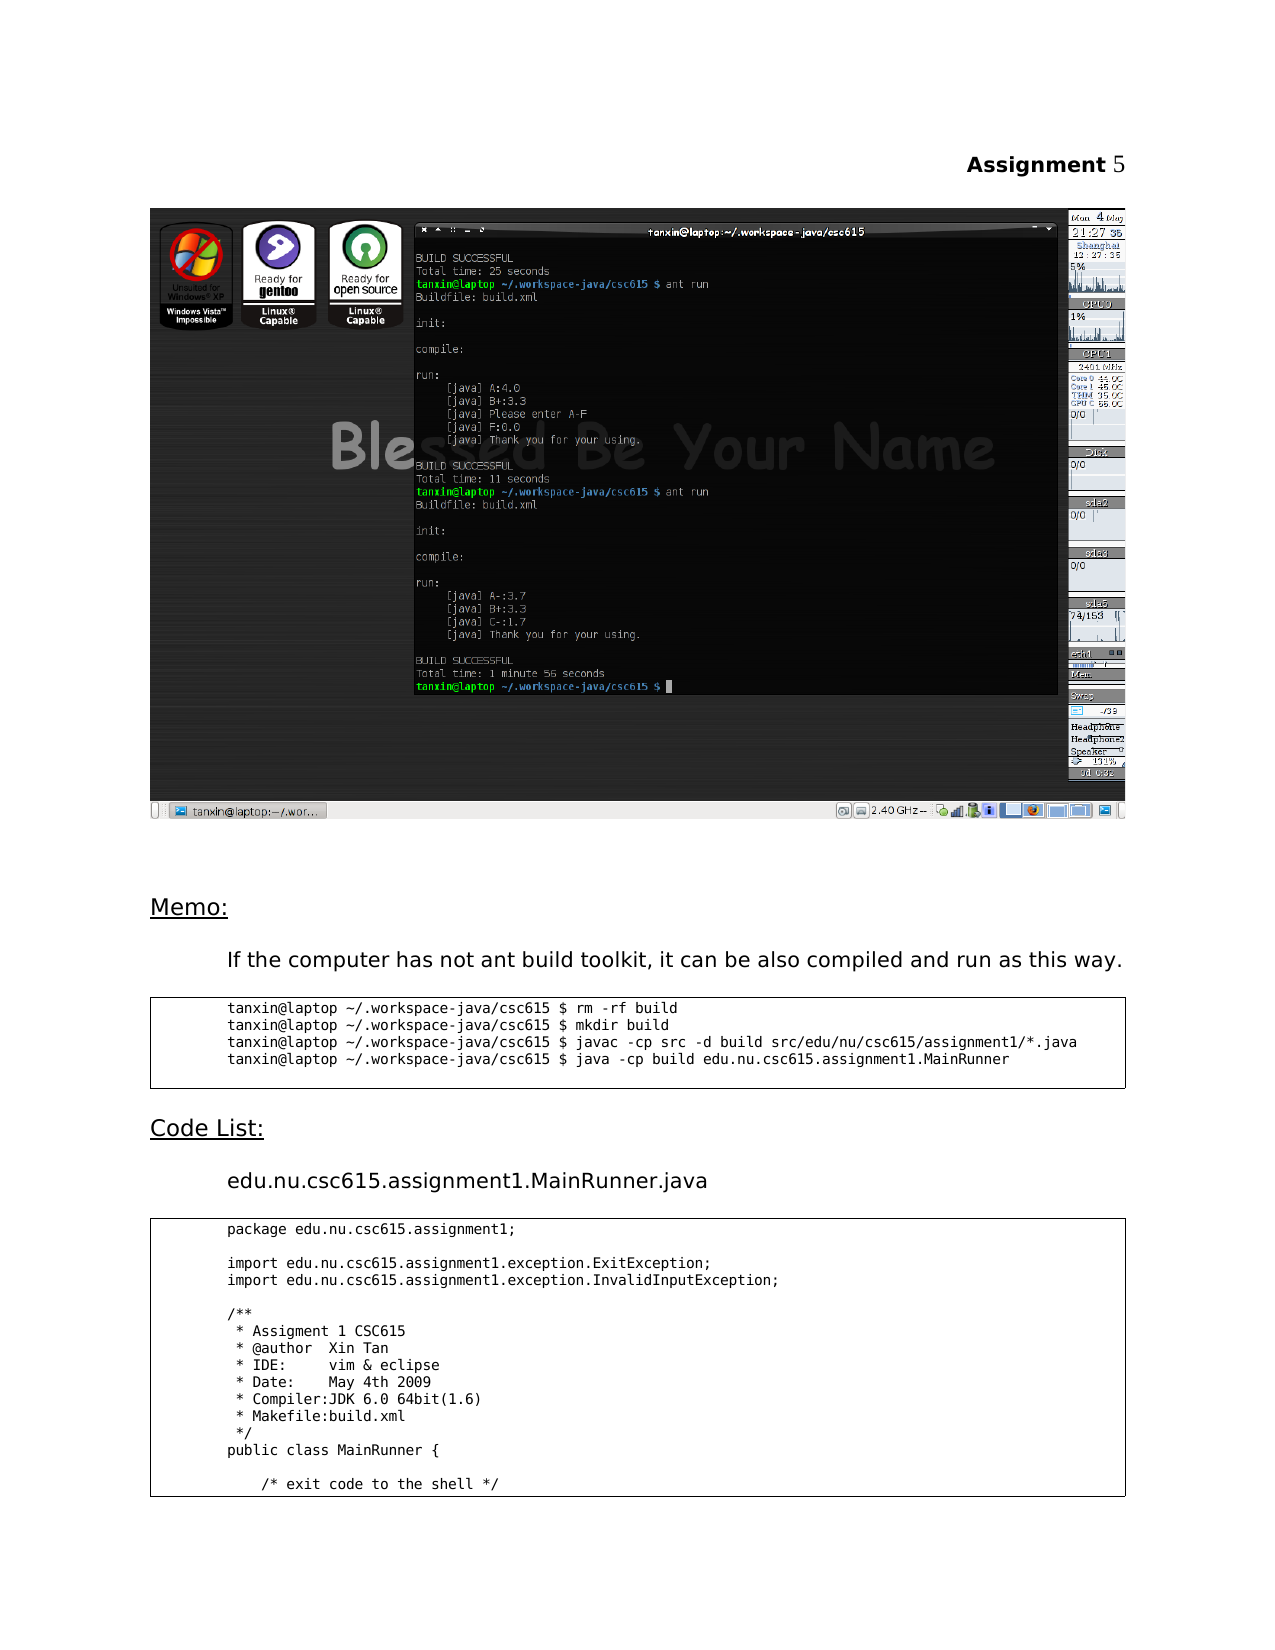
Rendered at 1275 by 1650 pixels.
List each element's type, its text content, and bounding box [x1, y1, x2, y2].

subtitle Code List: [150, 1115, 1125, 1142]
picture [150, 208, 1125, 819]
text * Date: May 4th 2009 [151, 1371, 1125, 1388]
text package edu.nu.csc615.assignment1; [151, 1219, 1125, 1238]
text * Assigment 1 CSC615 [151, 1320, 1125, 1337]
text /* exit code to the shell */ [151, 1473, 1125, 1496]
text * IDE: vim & eclipse [151, 1354, 1125, 1371]
text import edu.nu.csc615.assignment1.exception.InvalidInputException; [151, 1269, 1125, 1289]
subtitle Memo: [150, 894, 1125, 921]
text edu.nu.csc615.assignment1.MainRunner.java [150, 1169, 1125, 1193]
text tanxin@laptop ~/.workspace-java/csc615 $ mkdir build [151, 1014, 1125, 1031]
text * Compiler:JDK 6.0 64bit(1.6) [151, 1388, 1125, 1405]
text public class MainRunner { [151, 1439, 1125, 1459]
text tanxin@laptop ~/.workspace-java/csc615 $ rm -rf build [151, 998, 1125, 1014]
text If the computer has not ant build toolkit, it can be also compiled and run as this way. [150, 948, 1125, 973]
text * Makefile:build.xml [151, 1405, 1125, 1422]
text /** [151, 1303, 1125, 1320]
text import edu.nu.csc615.assignment1.exception.ExitException; [151, 1252, 1125, 1269]
text */ [151, 1422, 1125, 1439]
text tanxin@laptop ~/.workspace-java/csc615 $ javac -cp src -d build src/edu/nu/csc615/assignment1/*.java [151, 1031, 1125, 1048]
text * @author Xin Tan [151, 1337, 1125, 1354]
text tanxin@laptop ~/.workspace-java/csc615 $ java -cp build edu.nu.csc615.assignment1.MainRunner [151, 1048, 1125, 1068]
